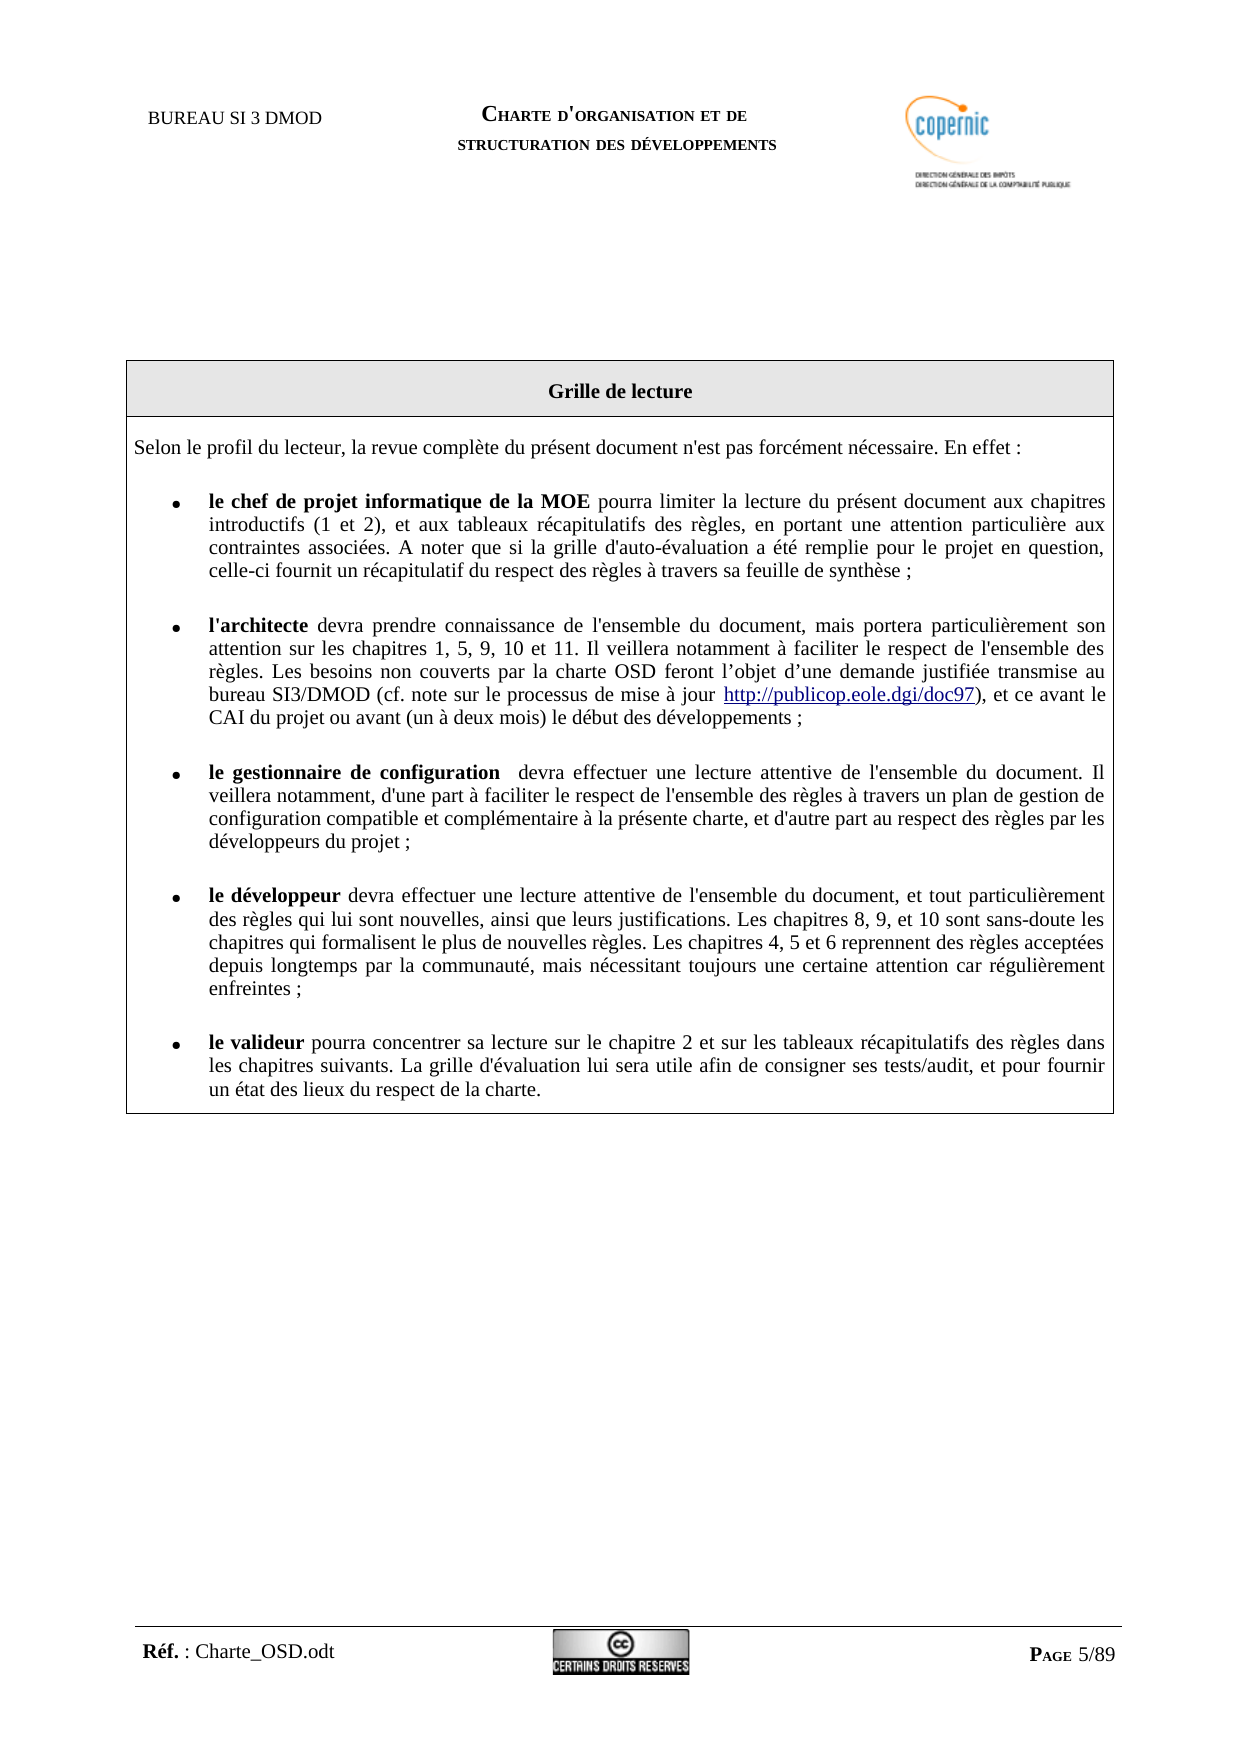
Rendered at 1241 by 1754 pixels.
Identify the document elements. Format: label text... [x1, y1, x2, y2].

table_cell Selon le profil du lecteur, la revue complète du présent document n'est pas forcément nécessaire. En effet : le chef de projet informatique de la MOE pourra limiter la lecture du présent document aux chapitres introductifs (1 et 2), et aux tableaux récapitulatifs des règles, en portant une attention particulière aux contraintes associées. A noter que si la grille d'auto-évaluation a été remplie pour le projet en question, celle-ci fournit un récapitulatif du respect des règles à travers sa feuille de synthèse ; l'architecte devra prendre connaissance de l'ensemble du document, mais portera particulièrement son attention sur les chapitres 1, 5, 9, 10 et 11. Il veillera notamment à faciliter le respect de l'ensemble des règles. Les besoins non couverts par la charte OSD feront l’objet d’une demande justifiée transmise au bureau SI3/DMOD (cf. note sur le processus de mise à jour http://publicop.eole.dgi/doc97), et ce avant le CAI du projet ou avant (un à deux mois) le début des développements ; le gestionnaire de configuration devra effectuer une lecture attentive de l'ensemble du document. Il veillera notamment, d'une part à faciliter le respect de l'ensemble des règles à travers un plan de gestion de configuration compatible et complémentaire à la présente charte, et d'autre part au respect des règles par les développeurs du projet ; le développeur devra effectuer une lecture attentive de l'ensemble du document, et tout particulièrement des règles qui lui sont nouvelles, ainsi que leurs justifications. Les chapitres 8, 9, et 10 sont sans-doute les chapitres qui formalisent le plus de nouvelles règles. Les chapitres 4, 5 et 6 reprennent des règles acceptées depuis longtemps par la communauté, mais nécessitant toujours une certaine attention car régulièrement enfreintes ; le valideur pourra concentrer sa lecture sur le chapitre 2 et sur les tableaux récapitulatifs des règles dans les chapitres suivants. La grille d'évaluation lui sera utile afin de consigner ses tests/audit, et pour fournir un état des lieux du respect de la charte. [127, 417, 1113, 1113]
picture [552, 1629, 690, 1675]
picture [890, 84, 1087, 198]
table_header Grille de lecture [127, 361, 1113, 416]
